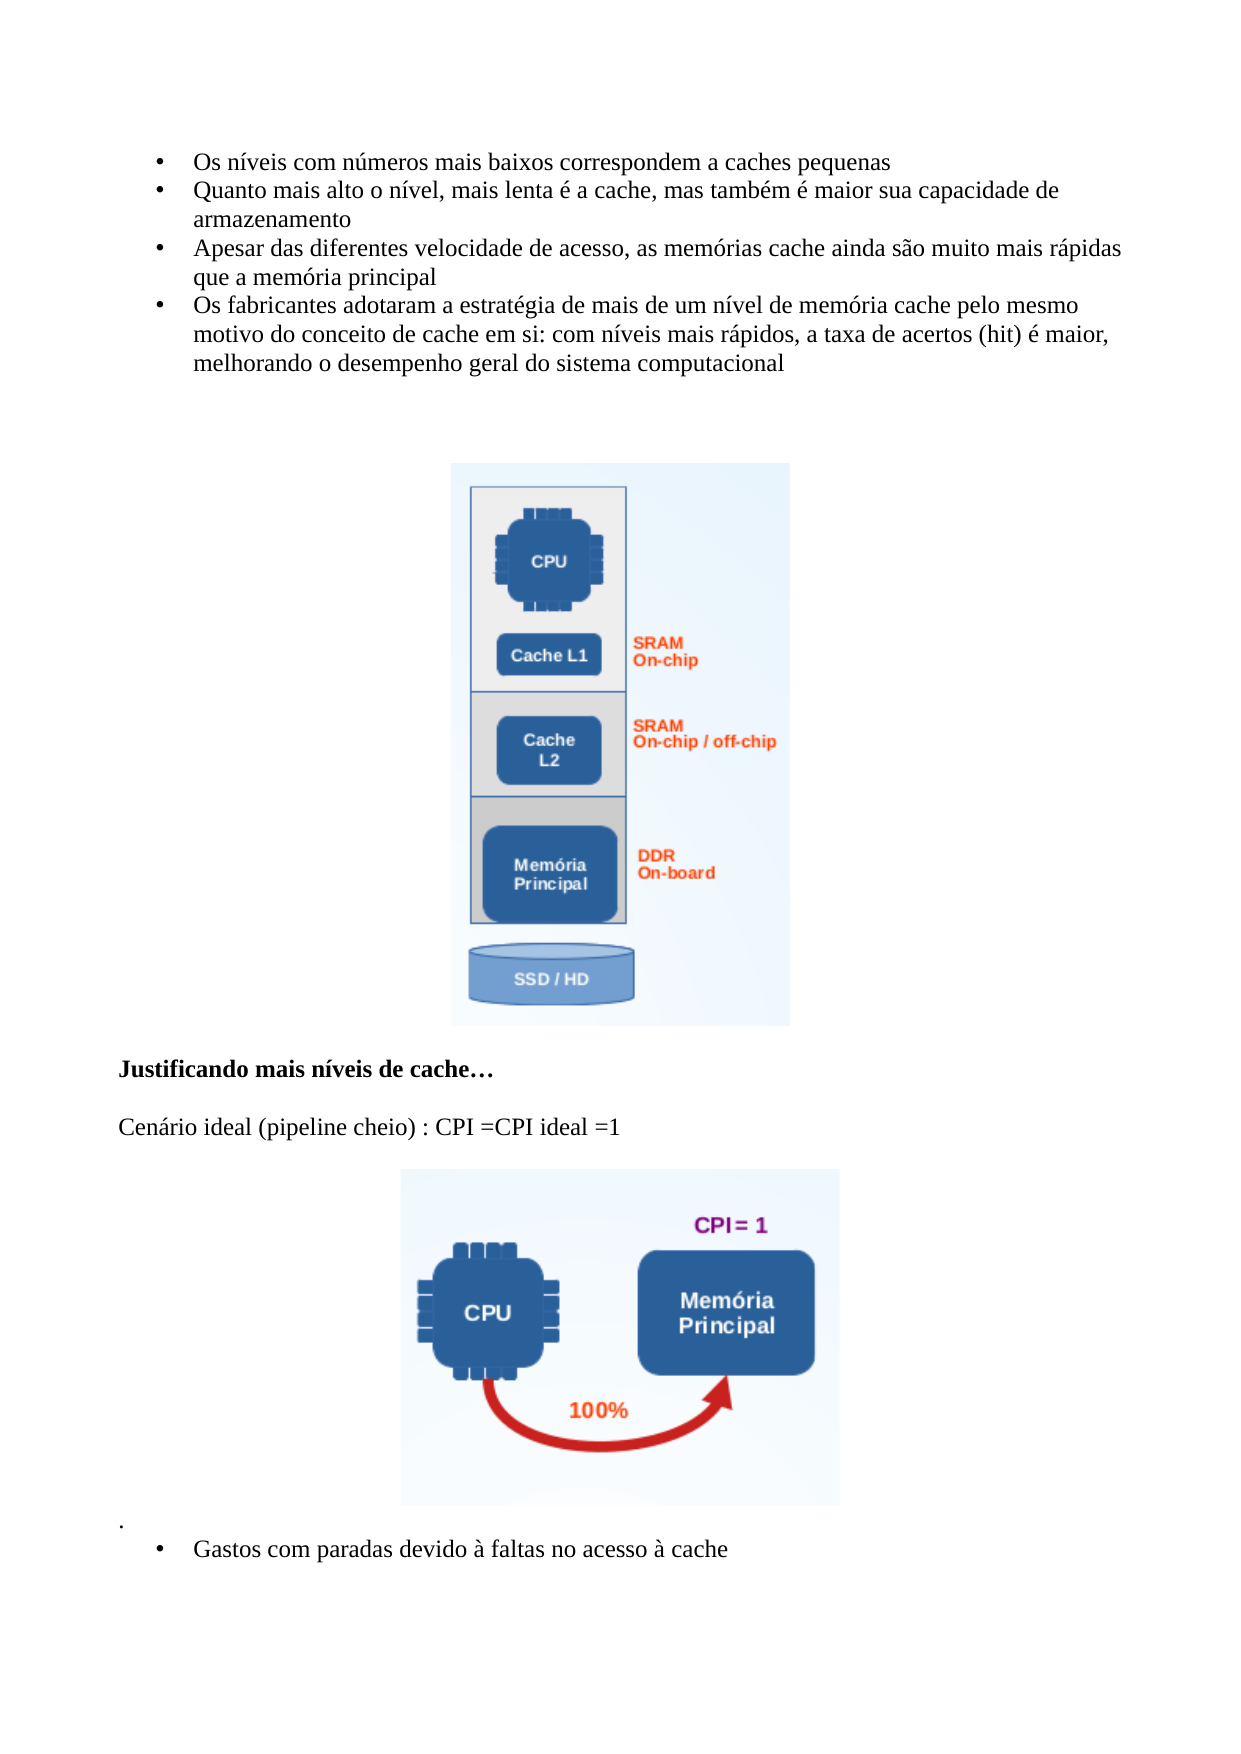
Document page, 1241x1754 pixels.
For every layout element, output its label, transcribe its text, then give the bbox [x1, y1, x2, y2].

list Os fabricantes adotaram a estratégia de mais de um nível de memória cache pelo mesmo motivo do conceito de cache em si: com níveis mais rápidos, a taxa de acertos (hit) é maior, melhorando o desempenho geral do sistema computacional [156, 291, 1122, 377]
list Quanto mais alto o nível, mais lenta é a cache, mas também é maior sua capacidade de armazenamento [156, 176, 1122, 233]
list Apesar das diferentes velocidade de acesso, as memórias cache ainda são muito mais rápidas que a memória principal [156, 233, 1122, 291]
list Gastos com paradas devido à faltas no acesso à cache [156, 1534, 1122, 1563]
text Cenário ideal (pipeline cheio) : CPI =CPI ideal =1 [118, 1112, 1122, 1141]
picture [400, 1169, 840, 1506]
picture [450, 463, 790, 1026]
list Os níveis com números mais baixos correspondem a caches pequenas [156, 147, 1122, 176]
text Justificando mais níveis de cache… [118, 1054, 1122, 1083]
text . [118, 1169, 1122, 1534]
